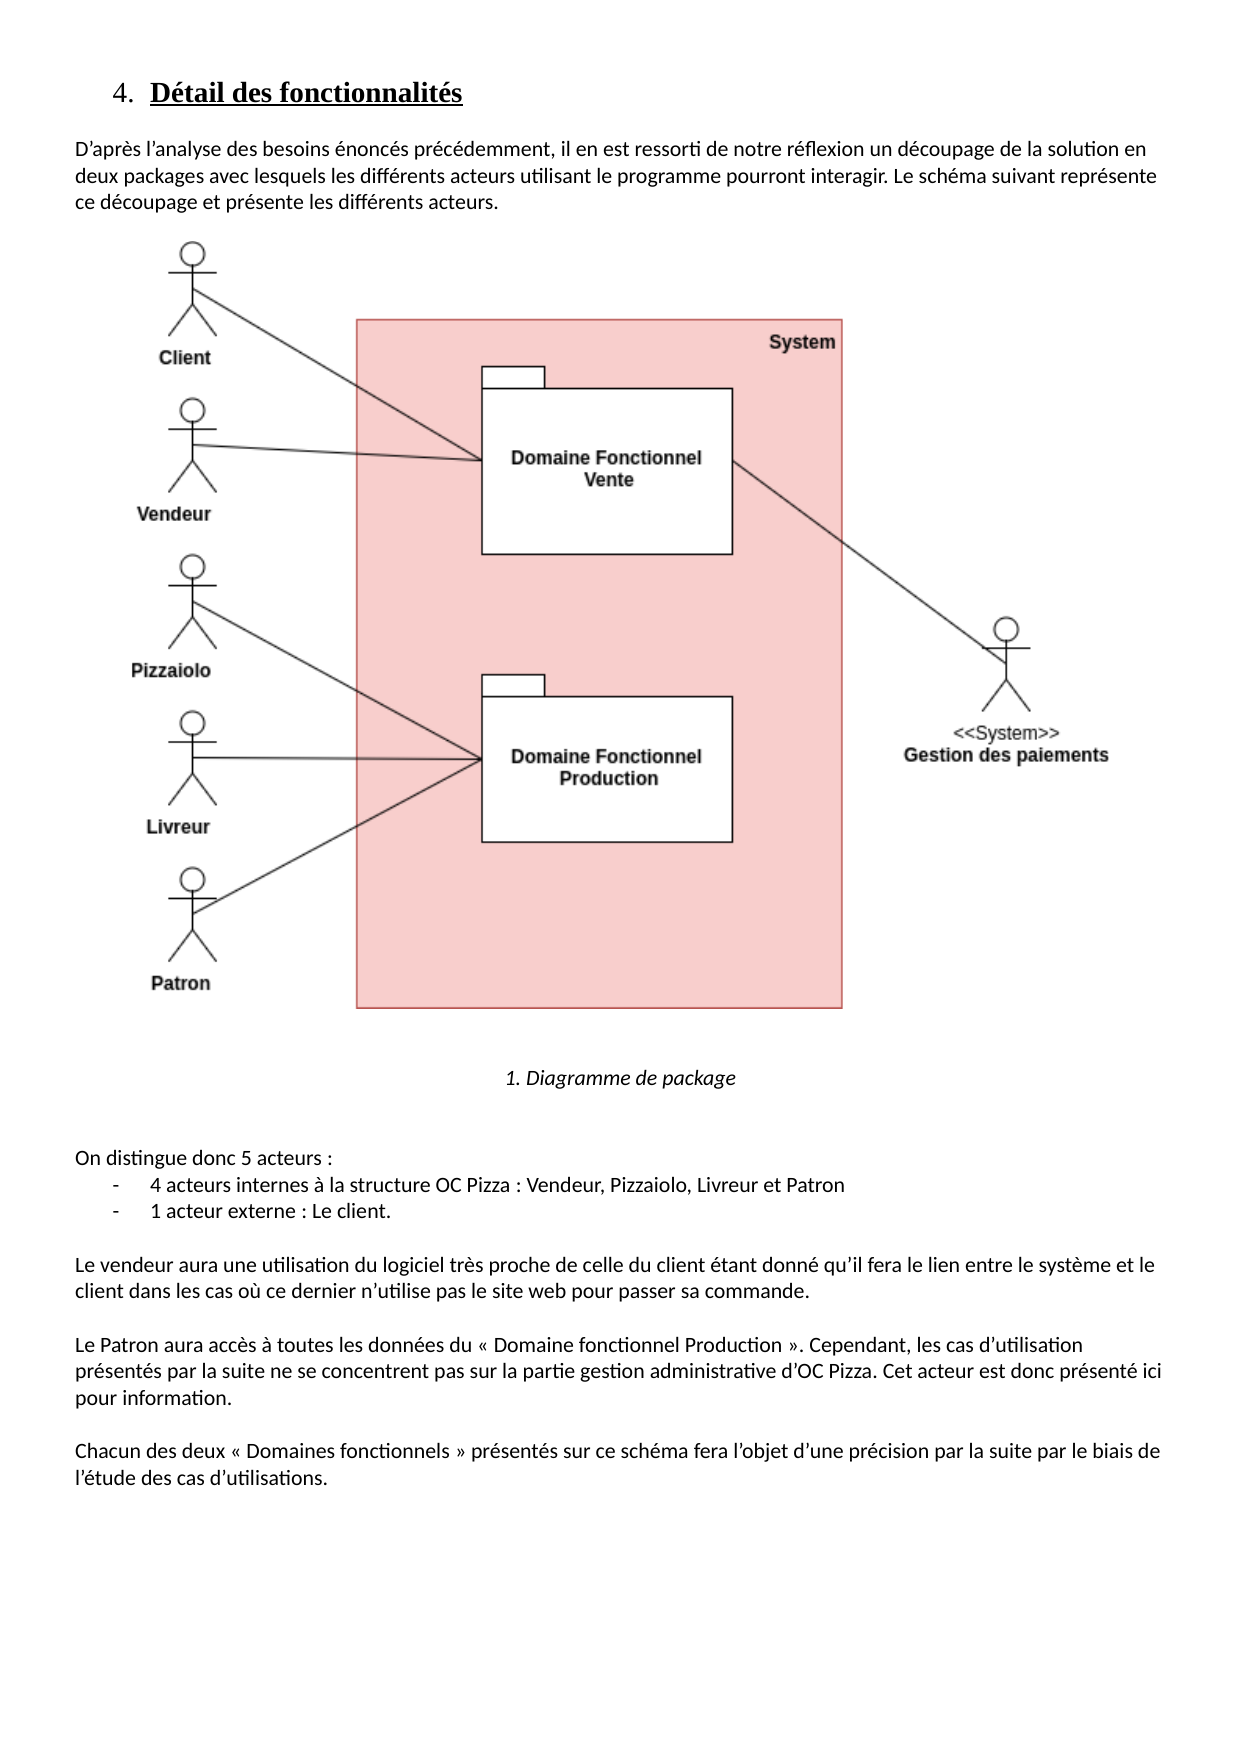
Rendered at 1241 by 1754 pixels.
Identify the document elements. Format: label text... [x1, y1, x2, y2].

text D’après l’analyse des besoins énoncés précédemment, il en est ressorti de notre réflexion un découpage de la solution en deux packages avec lesquels les différents acteurs utilisant le programme pourront interagir. Le schéma suivant représente ce découpage et présente les différents acteurs. [75, 135, 1165, 215]
subtitle Détail des fonctionnalités [112, 75, 1165, 108]
list 1 acteur externe : Le client. [112, 1197, 1165, 1224]
picture [131, 241, 1109, 1009]
text 1. Diagramme de package [75, 1064, 1165, 1091]
text Le Patron aura accès à toutes les données du « Domaine fonctionnel Production ». Cependant, les cas d’utilisation présentés par la suite ne se concentrent pas sur la partie gestion administrative d’OC Pizza. Cet acteur est donc présenté ici pour information. [75, 1331, 1165, 1411]
text On distingue donc 5 acteurs : [75, 1144, 1165, 1171]
list 4 acteurs internes à la structure OC Pizza : Vendeur, Pizzaiolo, Livreur et Patron [112, 1171, 1165, 1197]
text Le vendeur aura une utilisation du logiciel très proche de celle du client étant donné qu’il fera le lien entre le système et le client dans les cas où ce dernier n’utilise pas le site web pour passer sa commande. [75, 1251, 1165, 1304]
text Chacun des deux « Domaines fonctionnels » présentés sur ce schéma fera l’objet d’une précision par la suite par le biais de l’étude des cas d’utilisations. [75, 1437, 1165, 1491]
